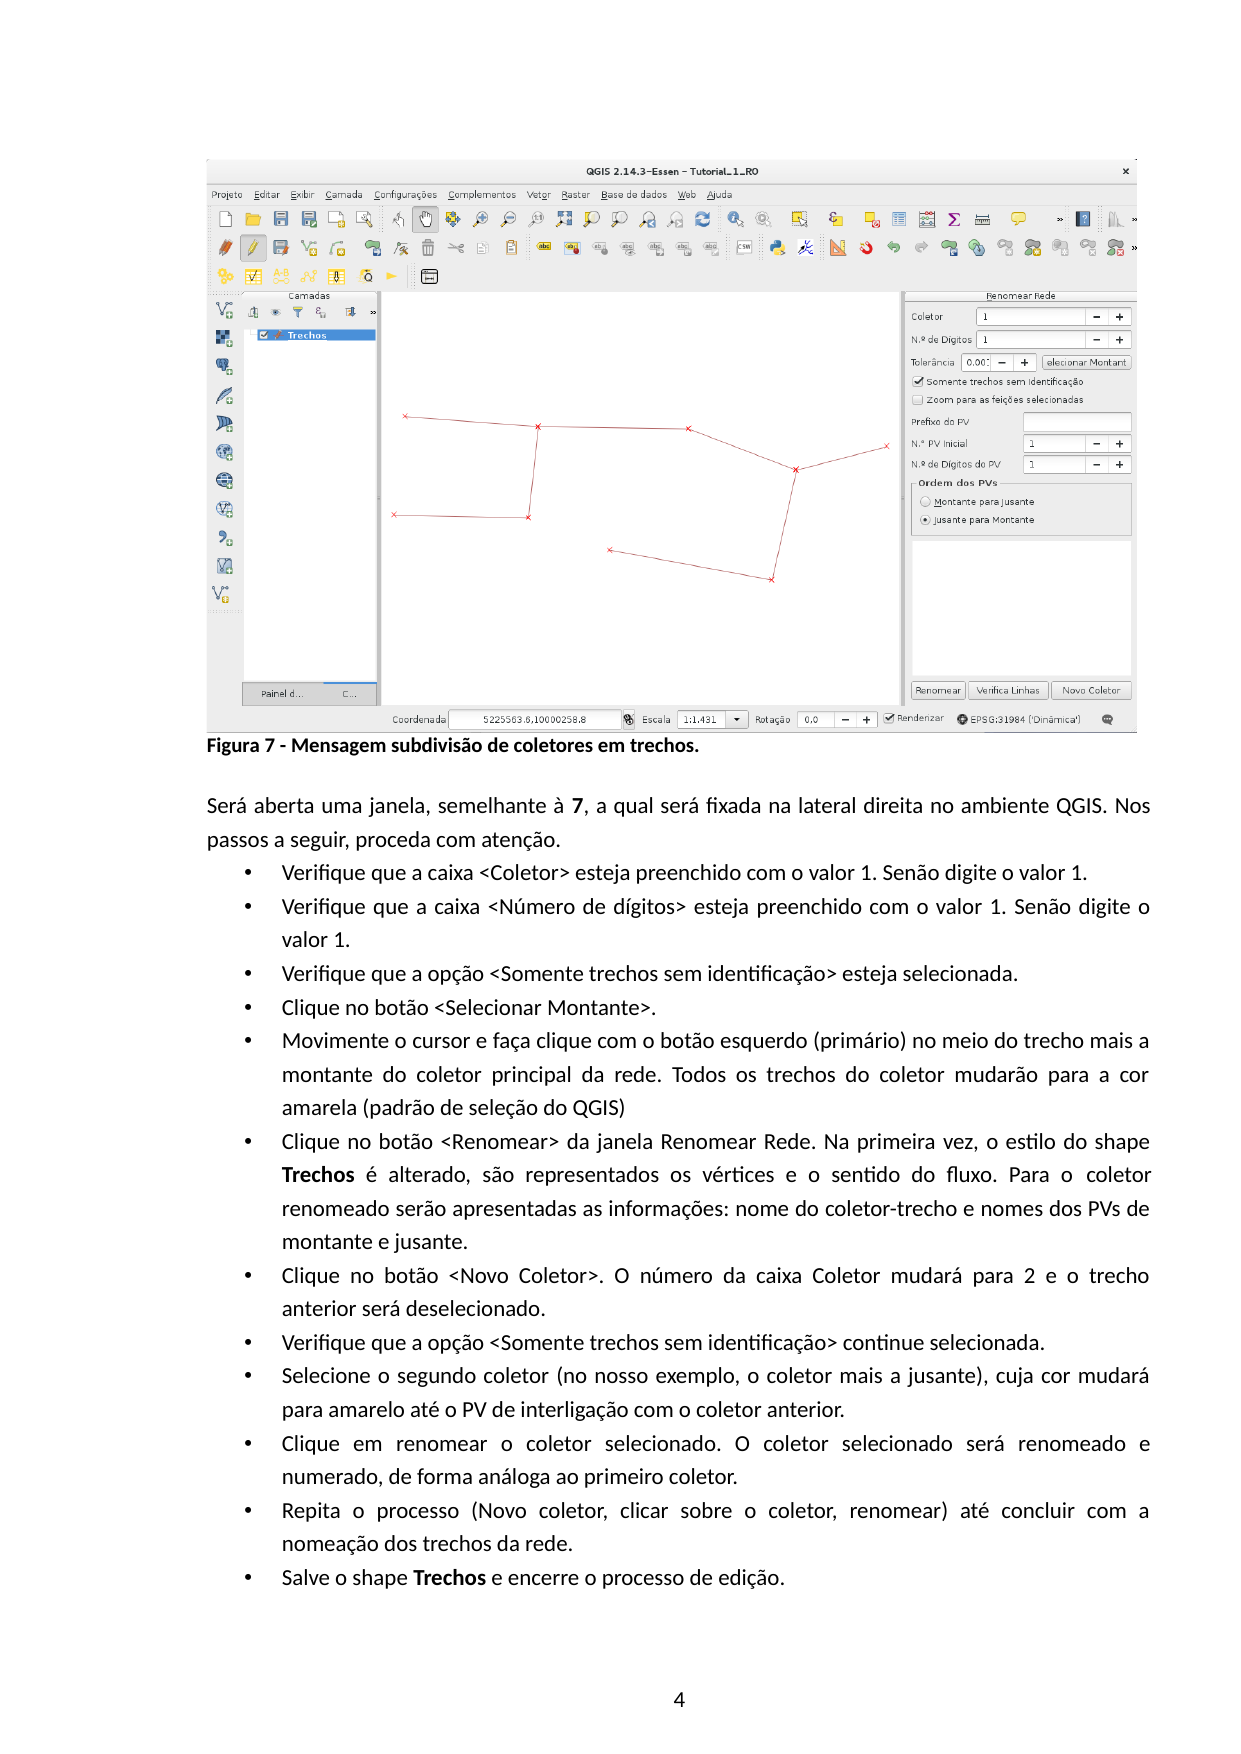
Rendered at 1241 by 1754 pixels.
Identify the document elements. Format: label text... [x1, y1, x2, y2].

list Verifique que a opção <Somente trechos sem identificação> esteja selecionada. [244, 959, 1152, 987]
list Repita o processo (Novo coletor, clicar sobre o coletor, renomear) até concluir com a nomeação dos trechos da rede. [244, 1496, 1152, 1557]
list Verifique que a caixa <Número de dígitos> esteja preenchido com o valor 1. Senão digite o valor 1. [244, 892, 1152, 953]
picture [206, 159, 1137, 733]
text Figura 7 - Mensagem subdivisão de coletores em trechos. [207, 732, 1152, 758]
list Selecione o segundo coletor (no nosso exemplo, o coletor mais a jusante), cuja cor mudará para amarelo até o PV de interligação com o coletor anterior. [244, 1362, 1152, 1423]
list Clique no botão <Selecionar Montante>. [244, 993, 1152, 1021]
list Movimente o cursor e faça clique com o botão esquerdo (primário) no meio do trecho mais a montante do coletor principal da rede. Todos os trechos do coletor mudarão para a cor amarela (padrão de seleção do QGIS) [244, 1026, 1152, 1121]
list Clique em renomear o coletor selecionado. O coletor selecionado será renomeado e numerado, de forma análoga ao primeiro coletor. [244, 1429, 1152, 1490]
list Clique no botão <Novo Coletor>. O número da caixa Coletor mudará para 2 e o trecho anterior será deselecionado. [244, 1261, 1152, 1322]
list Verifique que a opção <Somente trechos sem identificação> continue selecionada. [244, 1328, 1152, 1356]
list Salve o shape Trechos e encerre o processo de edição. [244, 1563, 1152, 1591]
text Será aberta uma janela, semelhante à Figura 7, a qual será fixada na lateral direita no ambiente QGIS. Nos passos a seguir, proceda com atenção. [207, 791, 1152, 853]
list Clique no botão <Renomear> da janela Renomear Rede. Na primeira vez, o estilo do shape Trechos é alterado, são representados os vértices e o sentido do fluxo. Para o coletor renomeado serão apresentadas as informações: nome do coletor-trecho e nomes dos PVs de montante e jusante. [244, 1127, 1152, 1255]
list Verifique que a caixa <Coletor> esteja preenchido com o valor 1. Senão digite o valor 1. [244, 858, 1152, 886]
